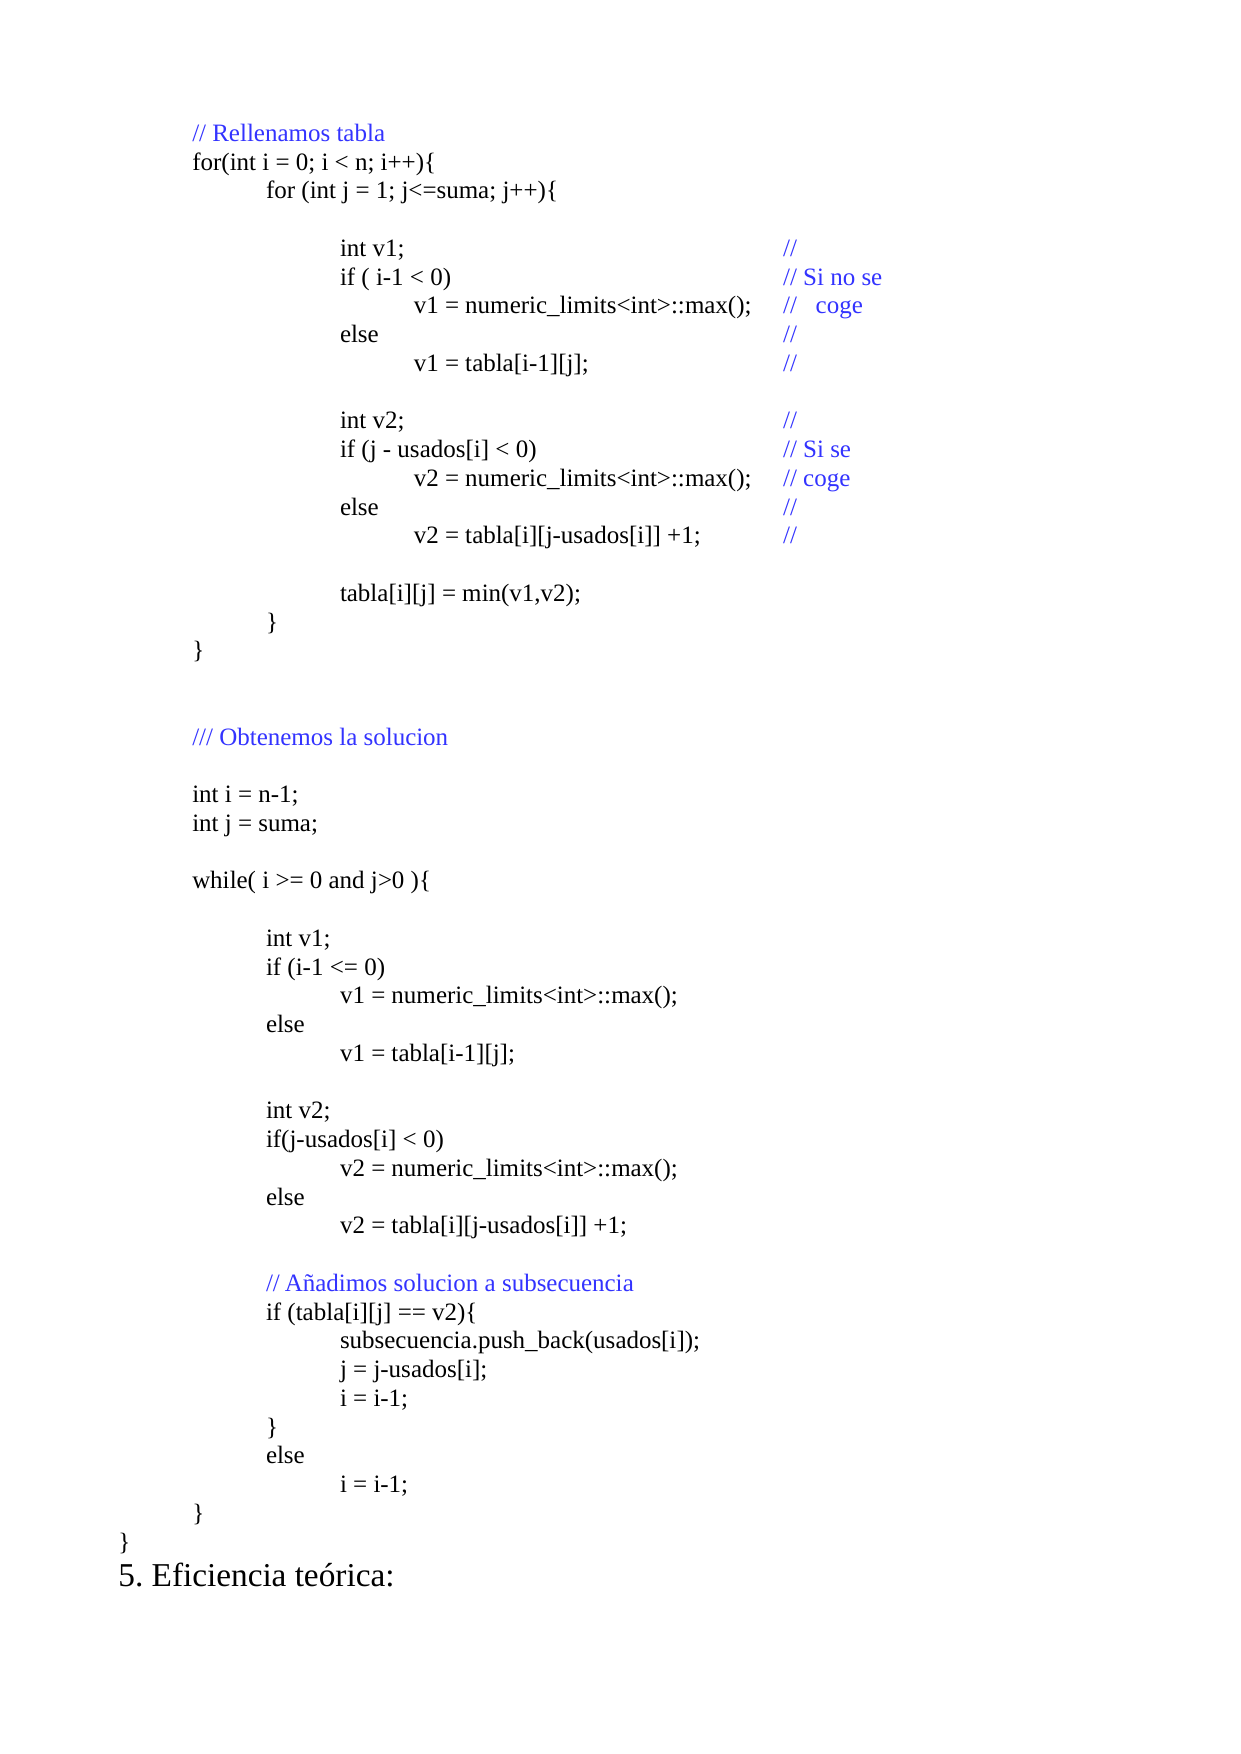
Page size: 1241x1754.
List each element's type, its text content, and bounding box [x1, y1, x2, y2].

text subsecuencia.push_back(usados[i]); [118, 1326, 1122, 1354]
text v2 = numeric_limits<int>::max(); // coge [118, 463, 1122, 492]
text if (tabla[i][j] == v2){ [118, 1297, 1122, 1326]
text v1 = tabla[i-1][j]; // [118, 348, 1122, 377]
text } [118, 1498, 1122, 1527]
text else [118, 1441, 1122, 1469]
text tabla[i][j] = min(v1,v2); [118, 578, 1122, 607]
text else [118, 1009, 1122, 1038]
text if(j-usados[i] < 0) [118, 1124, 1122, 1153]
text i = i-1; [118, 1383, 1122, 1412]
text else // [118, 492, 1122, 521]
text for (int j = 1; j<=suma; j++){ [118, 176, 1122, 204]
text } [118, 1412, 1122, 1441]
text int v1; // [118, 233, 1122, 262]
text i = i-1; [118, 1469, 1122, 1498]
text v2 = tabla[i][j-usados[i]] +1; [118, 1211, 1122, 1239]
text while( i >= 0 and j>0 ){ [118, 866, 1122, 894]
text v1 = numeric_limits<int>::max(); // coge [118, 291, 1122, 319]
text else [118, 1182, 1122, 1211]
text // Añadimos solucion a subsecuencia [118, 1268, 1122, 1297]
text // Rellenamos tabla [118, 118, 1122, 147]
text int v1; [118, 923, 1122, 952]
text v1 = numeric_limits<int>::max(); [118, 981, 1122, 1009]
text } [118, 636, 1122, 664]
text v1 = tabla[i-1][j]; [118, 1038, 1122, 1067]
text int v2; [118, 1096, 1122, 1124]
text int i = n-1; [118, 779, 1122, 808]
text v2 = numeric_limits<int>::max(); [118, 1153, 1122, 1182]
text if ( i-1 < 0) // Si no se [118, 262, 1122, 291]
text else // [118, 319, 1122, 348]
text v2 = tabla[i][j-usados[i]] +1; // [118, 521, 1122, 549]
text for(int i = 0; i < n; i++){ [118, 147, 1122, 176]
text } [118, 607, 1122, 636]
text /// Obtenemos la solucion [118, 722, 1122, 751]
text if (j - usados[i] < 0) // Si se [118, 434, 1122, 463]
text 5. Eficiencia teórica: [118, 1556, 1122, 1594]
text } [118, 1527, 1122, 1556]
text int v2; // [118, 406, 1122, 434]
text j = j-usados[i]; [118, 1354, 1122, 1383]
text int j = suma; [118, 808, 1122, 837]
text if (i-1 <= 0) [118, 952, 1122, 981]
